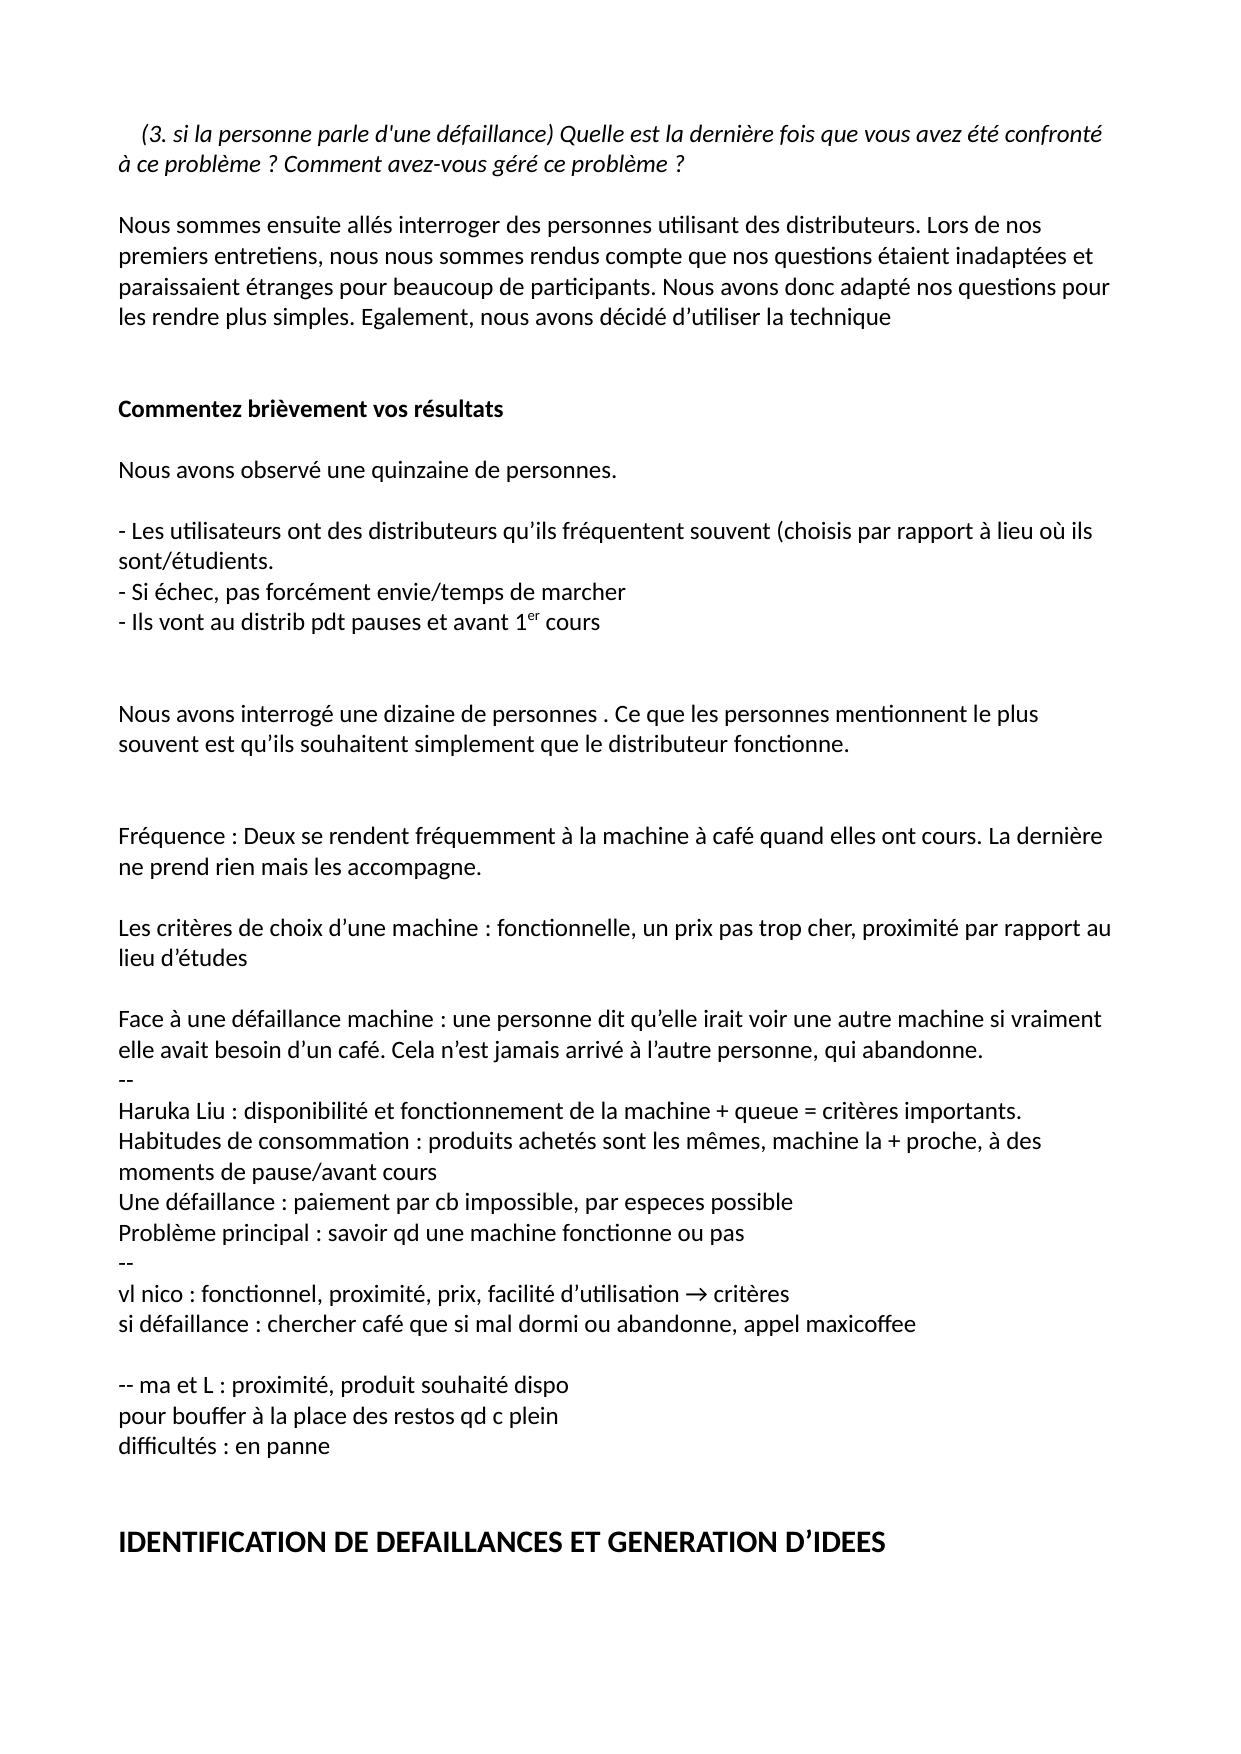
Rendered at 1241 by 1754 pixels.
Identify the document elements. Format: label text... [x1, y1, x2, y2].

text -- ma et L : proximité, produit souhaité dispo [118, 1369, 1122, 1400]
text IDENTIFICATION DE DEFAILLANCES ET GENERATION D’IDEES [118, 1522, 1122, 1560]
text Problème principal : savoir qd une machine fonctionne ou pas [118, 1217, 1122, 1247]
text si défaillance : chercher café que si mal dormi ou abandonne, appel maxicoffee [118, 1308, 1122, 1339]
text - Les utilisateurs ont des distributeurs qu’ils fréquentent souvent (choisis par rapport à lieu où ils sont/étudients. [118, 515, 1122, 576]
text Commentez brièvement vos résultats [118, 393, 1122, 423]
text - Si échec, pas forcément envie/temps de marcher [118, 576, 1122, 606]
text Fréquence : Deux se rendent fréquemment à la machine à café quand elles ont cours. La dernière ne prend rien mais les accompagne. [118, 820, 1122, 881]
text Haruka Liu : disponibilité et fonctionnement de la machine + queue = critères importants. [118, 1095, 1122, 1125]
text Les critères de choix d’une machine : fonctionnelle, un prix pas trop cher, proximité par rapport au lieu d’études [118, 912, 1122, 973]
text Face à une défaillance machine : une personne dit qu’elle irait voir une autre machine si vraiment elle avait besoin d’un café. Cela n’est jamais arrivé à l’autre personne, qui abandonne. [118, 1003, 1122, 1064]
text -- [118, 1064, 1122, 1095]
text pour bouffer à la place des restos qd c plein [118, 1400, 1122, 1431]
text vl nico : fonctionnel, proximité, prix, facilité d’utilisation → critères [118, 1278, 1122, 1308]
text - Ils vont au distrib pdt pauses et avant 1er cours [118, 606, 1122, 637]
text Nous avons observé une quinzaine de personnes. [118, 454, 1122, 484]
text Nous avons interrogé une dizaine de personnes . Ce que les personnes mentionnent le plus souvent est qu’ils souhaitent simplement que le distributeur fonctionne. [118, 698, 1122, 759]
text Nous sommes ensuite allés interroger des personnes utilisant des distributeurs. Lors de nos premiers entretiens, nous nous sommes rendus compte que nos questions étaient inadaptées et paraissaient étranges pour beaucoup de participants. Nous avons donc adapté nos questions pour les rendre plus simples. Egalement, nous avons décidé d’utiliser la technique [118, 210, 1122, 332]
text Une défaillance : paiement par cb impossible, par especes possible [118, 1186, 1122, 1217]
text (3. si la personne parle d'une défaillance) Quelle est la dernière fois que vous avez été confronté à ce problème ? Comment avez-vous géré ce problème ? [118, 118, 1122, 179]
text -- [118, 1247, 1122, 1278]
text difficultés : en panne [118, 1431, 1122, 1461]
text Habitudes de consommation : produits achetés sont les mêmes, machine la + proche, à des moments de pause/avant cours [118, 1125, 1122, 1186]
